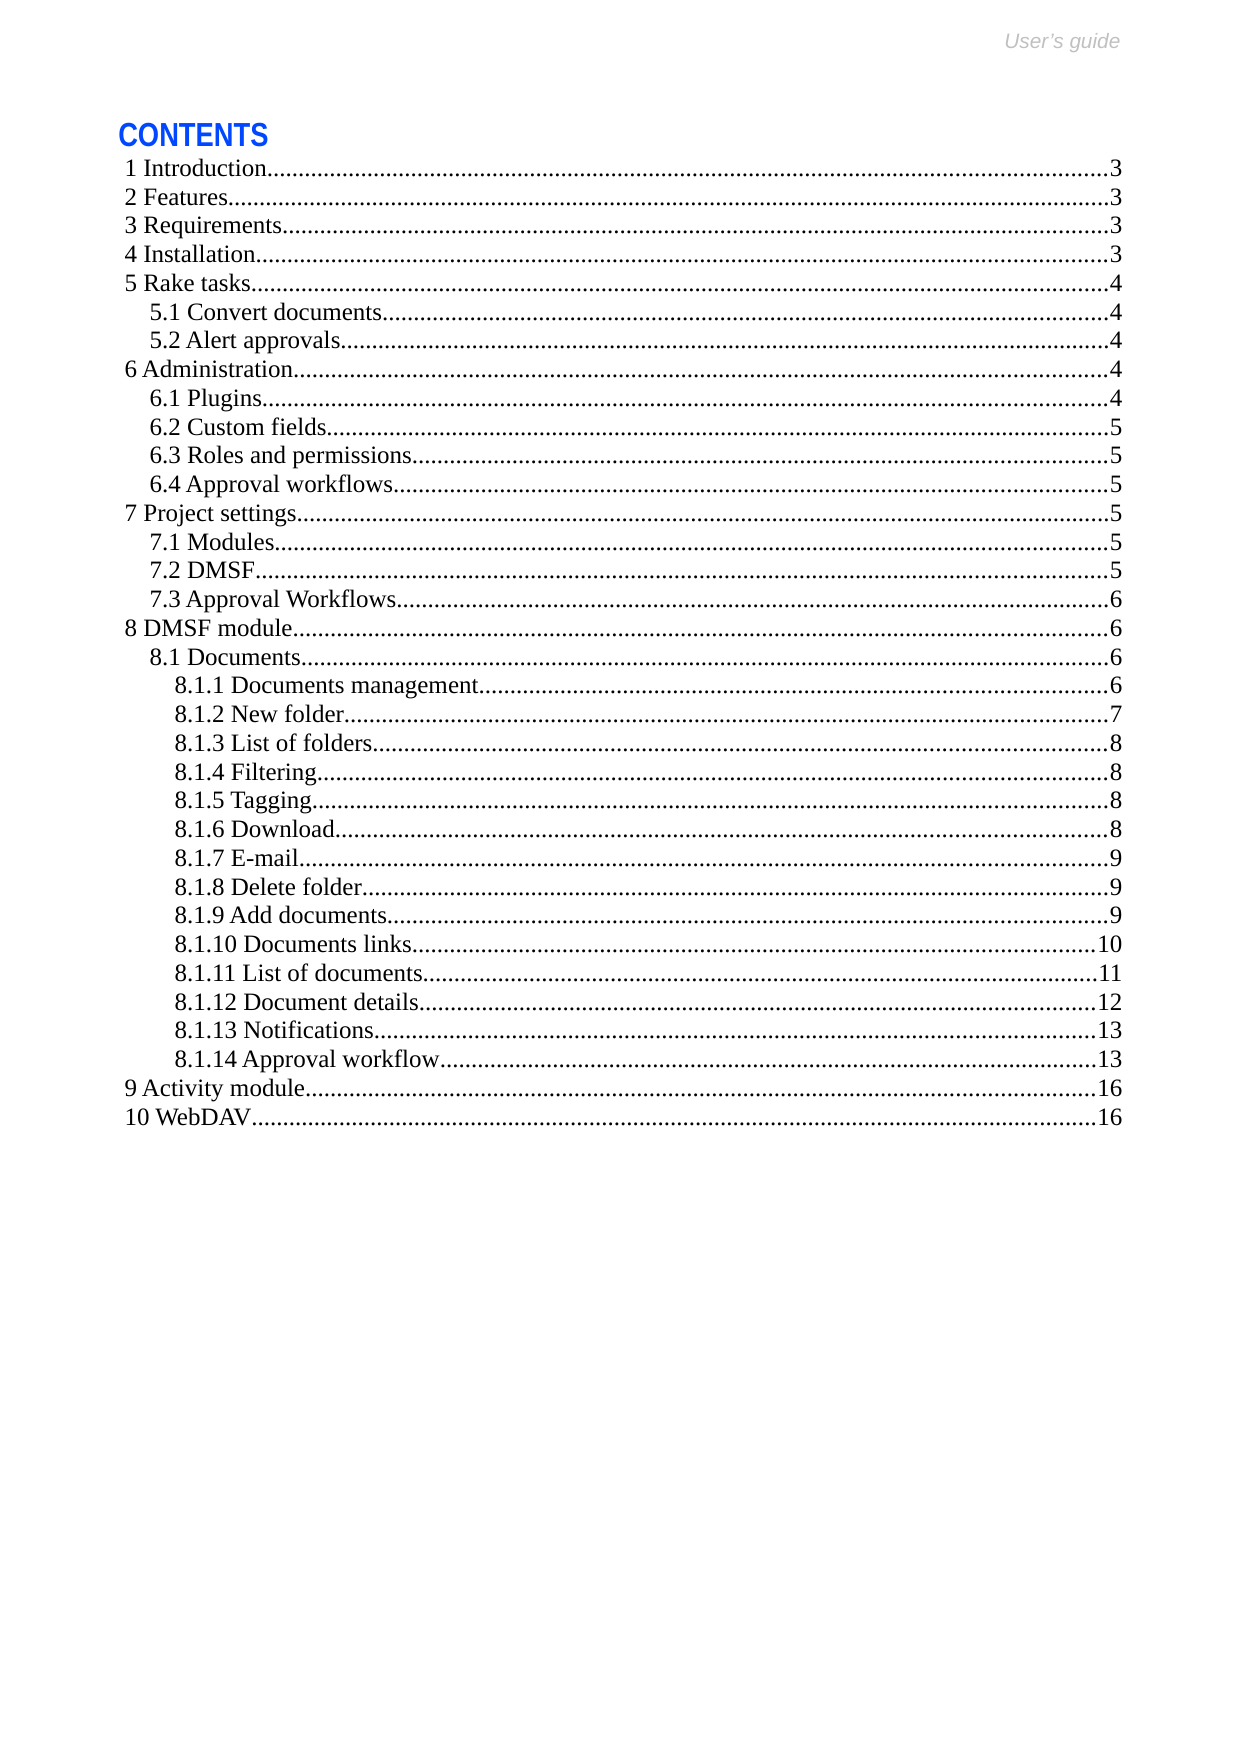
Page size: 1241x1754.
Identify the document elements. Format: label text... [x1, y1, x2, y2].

text 8.1.14 Approval workflow 13 [168, 1044, 1122, 1073]
text 8.1.6 Download 8 [168, 814, 1122, 843]
text 8.1 Documents 6 [143, 642, 1122, 671]
text 8.1.9 Add documents 9 [168, 901, 1122, 929]
text 7.1 Modules 5 [143, 527, 1122, 556]
text 5.1 Convert documents 4 [143, 297, 1122, 326]
text 5.2 Alert approvals 4 [143, 326, 1122, 354]
text 6.1 Plugins 4 [143, 383, 1122, 412]
text 8.1.4 Filtering 8 [168, 757, 1122, 786]
text 6.4 Approval workflows 5 [143, 469, 1122, 498]
text 8.1.10 Documents links 10 [168, 929, 1122, 958]
text 4 Installation 3 [118, 239, 1122, 268]
text 3 Requirements 3 [118, 211, 1122, 239]
text 9 Activity module 16 [118, 1073, 1122, 1102]
text 8.1.3 List of folders 8 [168, 728, 1122, 757]
text 5 Rake tasks 4 [118, 268, 1122, 297]
text 6.2 Custom fields 5 [143, 412, 1122, 441]
text 2 Features 3 [118, 182, 1122, 211]
text 1 Introduction 3 [118, 153, 1122, 182]
text 10 WebDAV 16 [118, 1102, 1122, 1131]
text 8.1.2 New folder 7 [168, 699, 1122, 728]
text 7.3 Approval Workflows 6 [143, 584, 1122, 613]
text 8.1.1 Documents management 6 [168, 671, 1122, 699]
text CONTENTS [118, 115, 1122, 153]
text 6.3 Roles and permissions 5 [143, 441, 1122, 469]
text 6 Administration 4 [118, 354, 1122, 383]
text 7.2 DMSF 5 [143, 556, 1122, 584]
text 8.1.7 E-mail 9 [168, 843, 1122, 872]
text 8.1.12 Document details 12 [168, 987, 1122, 1016]
text 8.1.8 Delete folder 9 [168, 872, 1122, 901]
text 8.1.5 Tagging 8 [168, 786, 1122, 814]
text 7 Project settings 5 [118, 498, 1122, 527]
text 8.1.13 Notifications 13 [168, 1016, 1122, 1044]
text 8.1.11 List of documents 11 [168, 958, 1122, 987]
text 8 DMSF module 6 [118, 613, 1122, 642]
